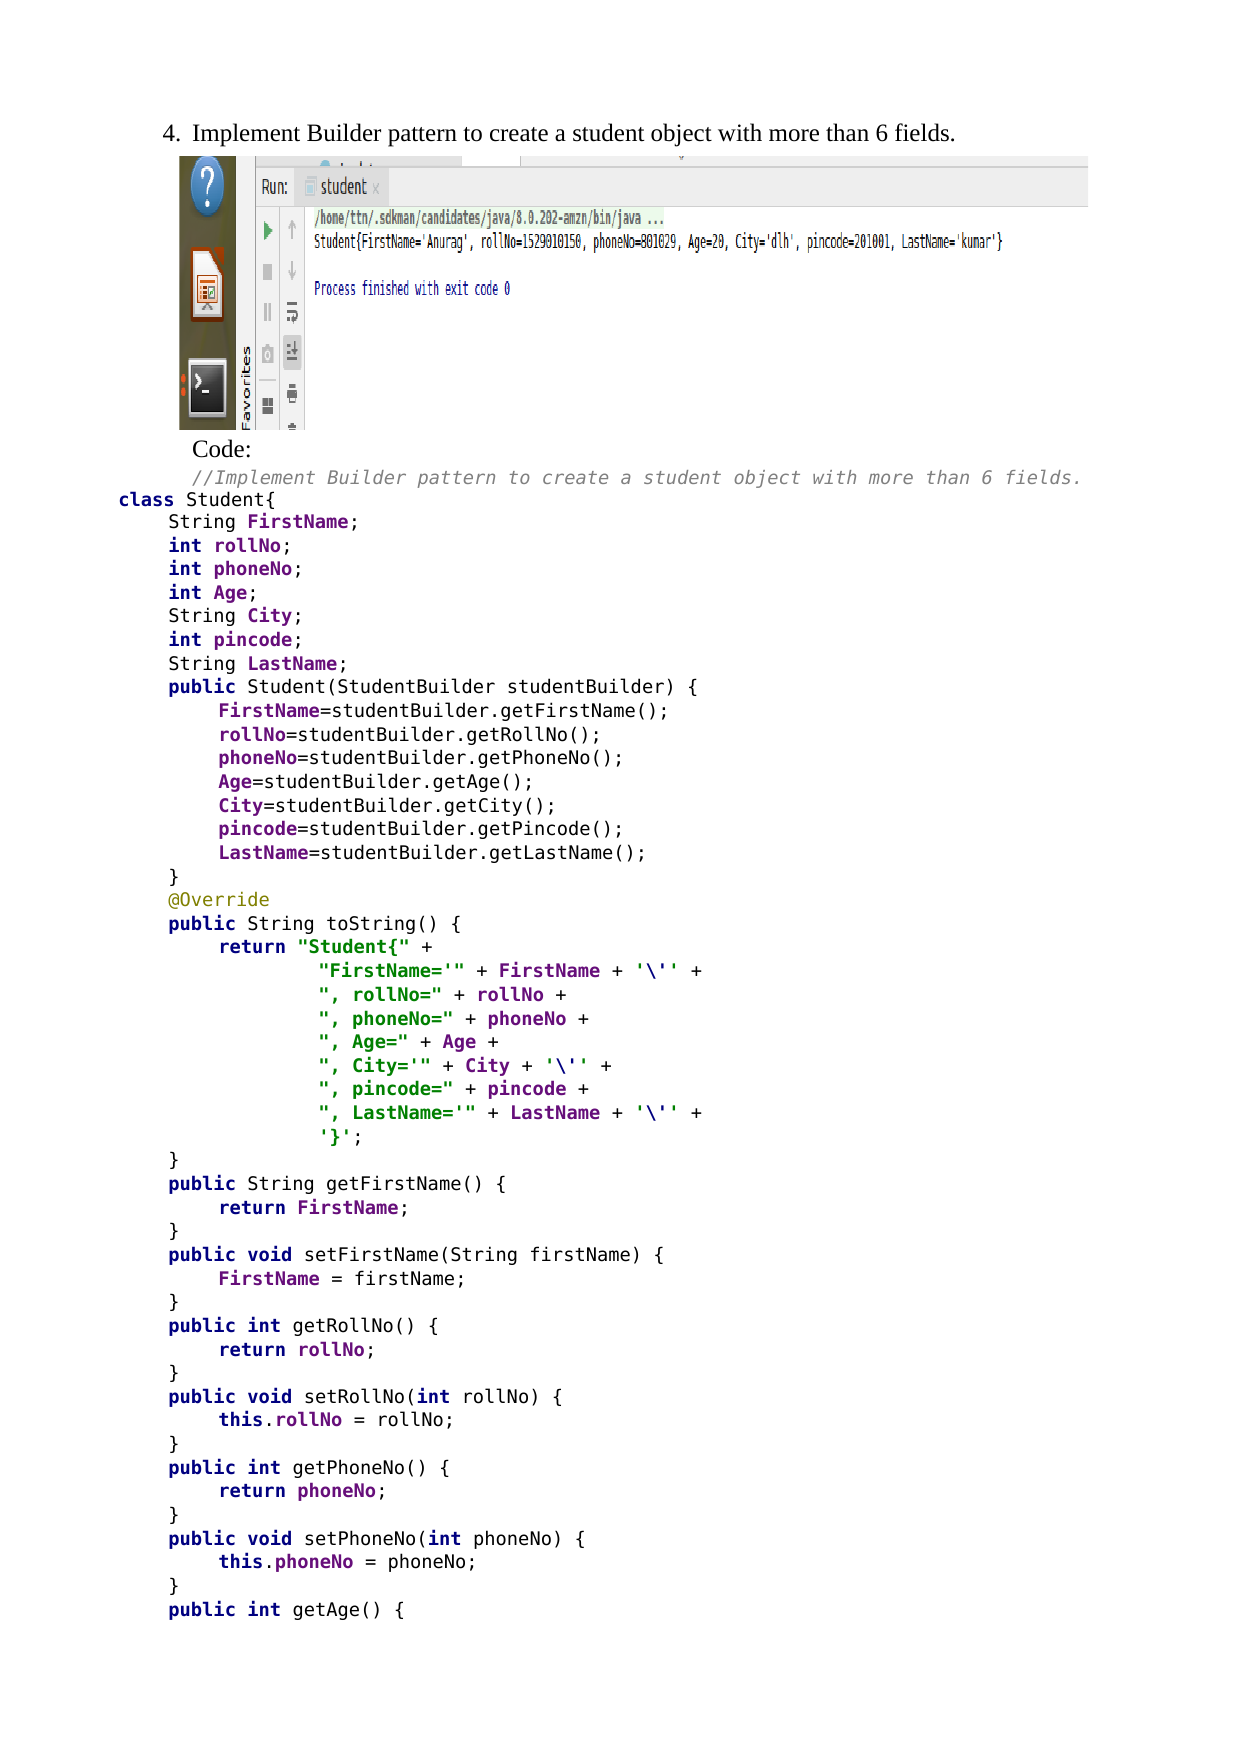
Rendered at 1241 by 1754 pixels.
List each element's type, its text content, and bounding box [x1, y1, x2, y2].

text String FirstName; [118, 511, 1122, 534]
text } [118, 866, 1122, 889]
text ", rollNo=" + rollNo + [118, 984, 1122, 1007]
text public void setFirstName(String firstName) { [118, 1244, 1122, 1268]
text } [118, 1291, 1122, 1315]
text return phoneNo; [118, 1480, 1122, 1504]
text public int getRollNo() { [118, 1315, 1122, 1338]
text pincode=studentBuilder.getPincode(); [118, 818, 1122, 842]
text Age=studentBuilder.getAge(); [118, 771, 1122, 795]
text "FirstName='" + FirstName + '\'' + [118, 960, 1122, 984]
text '}'; [118, 1126, 1122, 1149]
text City=studentBuilder.getCity(); [118, 795, 1122, 818]
text int pincode; [118, 629, 1122, 653]
list Implement Builder pattern to create a student object with more than 6 fields. [162, 118, 1122, 147]
list Code: [162, 151, 1122, 463]
list //Implement Builder pattern to create a student object with more than 6 fields. [162, 467, 1122, 489]
text return "Student{" + [118, 937, 1122, 960]
text ", Age=" + Age + [118, 1031, 1122, 1055]
text int rollNo; [118, 534, 1122, 558]
text int phoneNo; [118, 558, 1122, 582]
text } [118, 1433, 1122, 1457]
text FirstName=studentBuilder.getFirstName(); [118, 700, 1122, 724]
text public int getPhoneNo() { [118, 1457, 1122, 1480]
text ", pincode=" + pincode + [118, 1078, 1122, 1102]
text } [118, 1575, 1122, 1599]
text ", phoneNo=" + phoneNo + [118, 1007, 1122, 1031]
text LastName=studentBuilder.getLastName(); [118, 842, 1122, 866]
text } [118, 1149, 1122, 1173]
text @Override [118, 889, 1122, 913]
text public int getAge() { [118, 1599, 1122, 1622]
text String LastName; [118, 653, 1122, 676]
text public void setPhoneNo(int phoneNo) { [118, 1528, 1122, 1551]
text public void setRollNo(int rollNo) { [118, 1386, 1122, 1409]
text rollNo=studentBuilder.getRollNo(); [118, 724, 1122, 747]
text int Age; [118, 582, 1122, 606]
picture [179, 156, 1089, 430]
text FirstName = firstName; [118, 1268, 1122, 1291]
text } [118, 1220, 1122, 1244]
text this.rollNo = rollNo; [118, 1409, 1122, 1433]
text ", LastName='" + LastName + '\'' + [118, 1102, 1122, 1126]
text return rollNo; [118, 1338, 1122, 1362]
text public String toString() { [118, 913, 1122, 937]
text String City; [118, 606, 1122, 629]
text ", City='" + City + '\'' + [118, 1055, 1122, 1078]
text class Student{ [118, 489, 1122, 511]
text public String getFirstName() { [118, 1173, 1122, 1197]
text this.phoneNo = phoneNo; [118, 1551, 1122, 1575]
text } [118, 1504, 1122, 1528]
text } [118, 1362, 1122, 1386]
text phoneNo=studentBuilder.getPhoneNo(); [118, 747, 1122, 771]
text return FirstName; [118, 1197, 1122, 1220]
text public Student(StudentBuilder studentBuilder) { [118, 676, 1122, 700]
